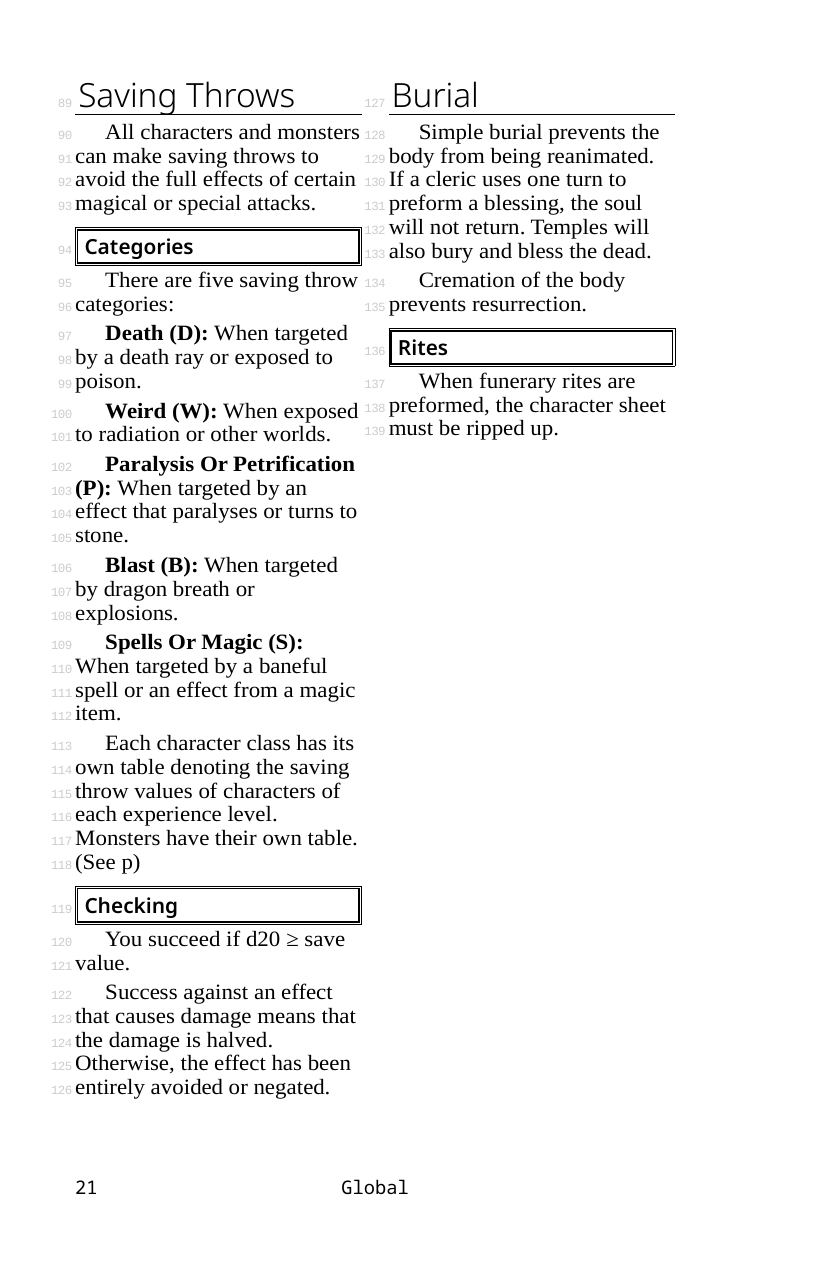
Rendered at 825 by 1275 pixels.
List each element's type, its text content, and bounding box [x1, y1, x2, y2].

text When funerary rites are preformed, the character sheet must be ripped up. [388, 369, 675, 441]
text Weird (W): When exposed to radiation or other worlds. [75, 399, 362, 447]
subtitle Saving Throws [75, 75, 362, 114]
text Success against an effect that causes damage means that the damage is halved. Otherwise, the effect has been entirely avoided or negated. [75, 981, 362, 1099]
text Paralysis or Petrification (P): When targeted by an effect that paralyses or turns to stone. [75, 453, 362, 547]
text Each character class has its own table denoting the saving throw values of characters of each experience level. Monsters have their own table. (See p) [75, 732, 362, 874]
text Spells or magic (S): When targeted by a baneful spell or an effect from a magic item. [75, 631, 362, 726]
text There are five saving throw categories: [75, 268, 362, 316]
subtitle Rites [392, 332, 672, 363]
text Simple burial prevents the body from being reanimated. If a cleric uses one turn to preform a blessing, the soul will not return. Temples will also bury and bless the dead. [388, 120, 675, 263]
text Cremation of the body prevents resurrection. [388, 269, 675, 316]
text All characters and monsters can make saving throws to avoid the full effects of certain magical or special attacks. [75, 120, 362, 215]
text You succeed if d20 ≥ save value. [75, 927, 362, 975]
text Blast (B): When targeted by dragon breath or explosions. [75, 553, 362, 625]
text Death (D): When targeted by a death ray or exposed to poison. [75, 322, 362, 393]
subtitle burial [388, 75, 675, 114]
